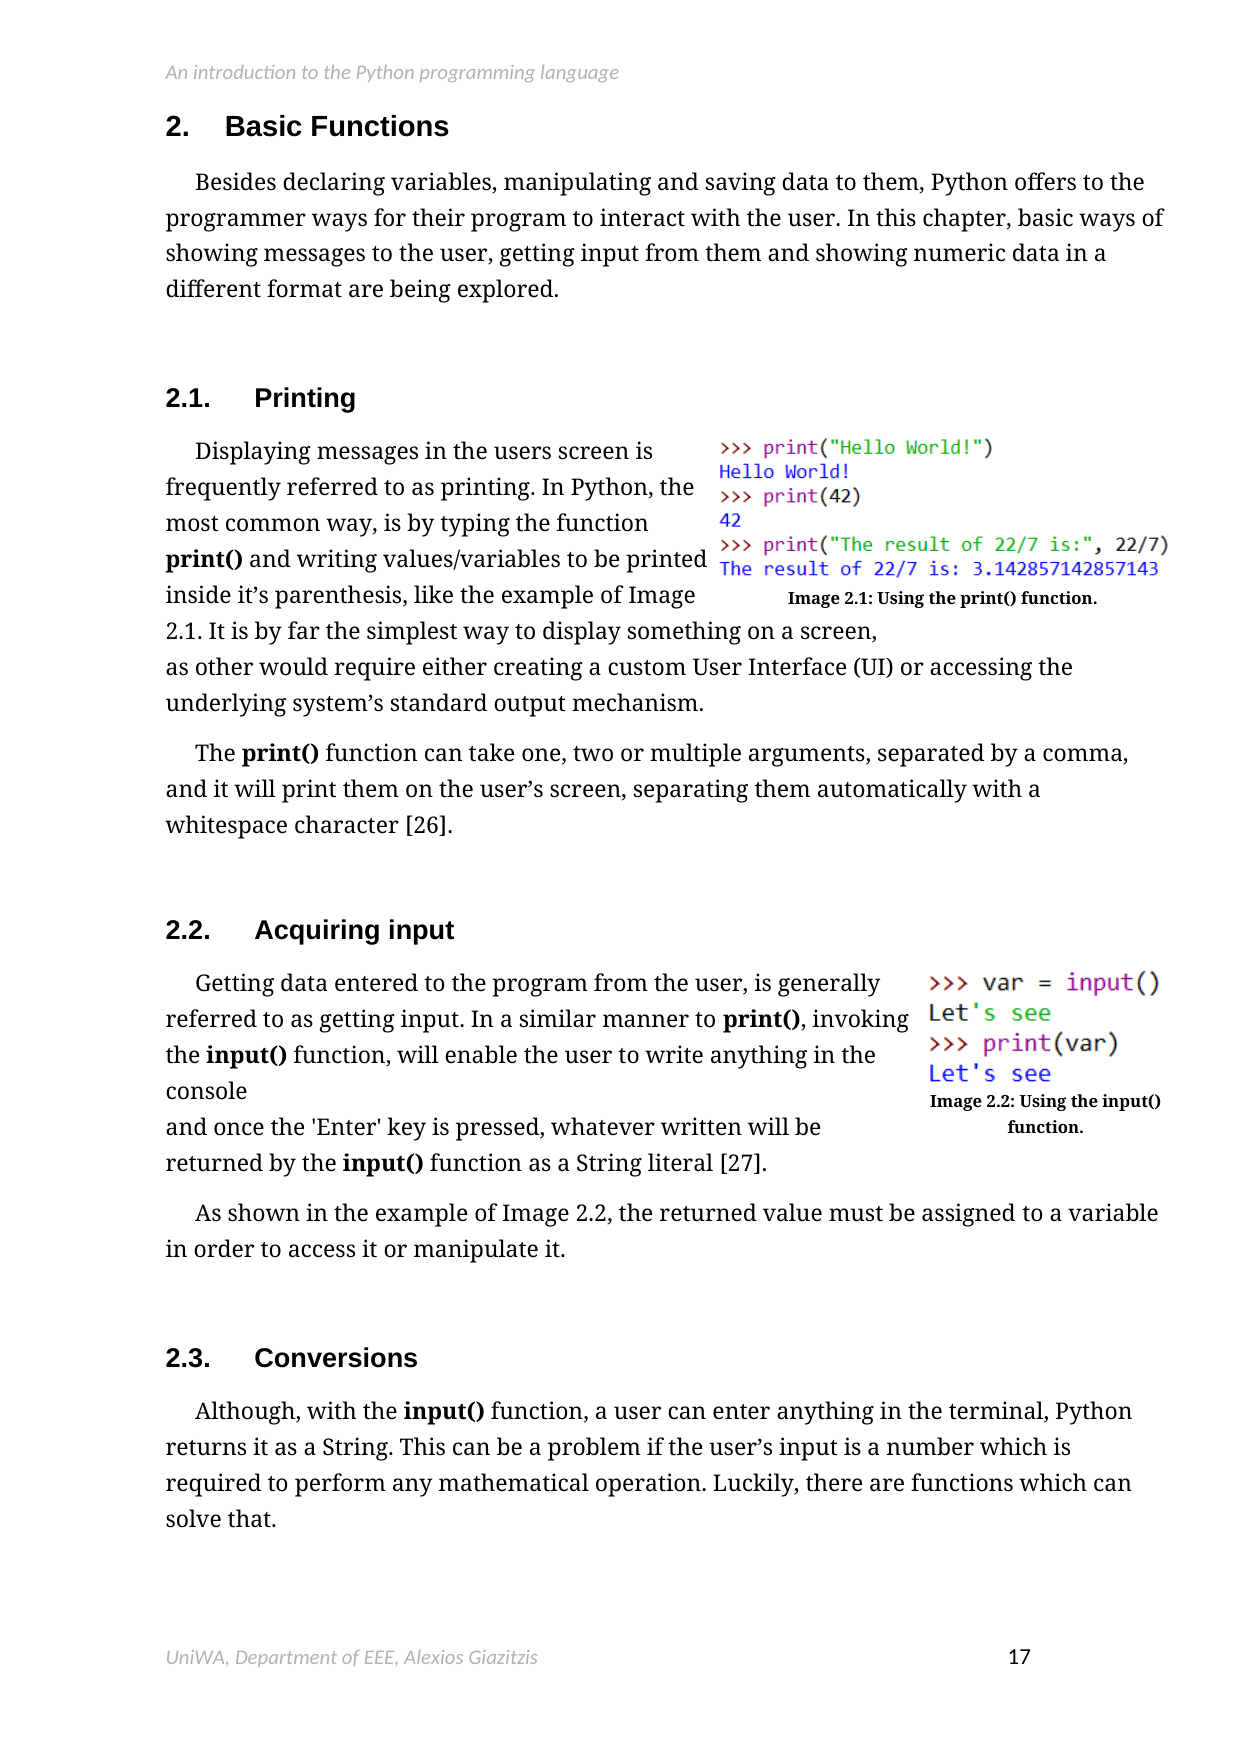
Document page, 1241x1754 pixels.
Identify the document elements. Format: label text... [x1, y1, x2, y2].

text The print() function can take one, two or multiple arguments, separated by a comma, and it will print them on the user’s screen, separating them automatically with a whitespace character [26]. [165, 737, 1169, 840]
picture [921, 967, 1170, 1087]
text Although, with the input() function, a user can enter anything in the terminal, Python returns it as a String. This can be a problem if the user’s input is a number which is required to perform any mathematical operation. Luckily, there are functions which can solve that. [165, 1395, 1169, 1534]
text Image 2.2: Using the input() function. [922, 1087, 1169, 1138]
text Image 2.1: Using the print() function. [716, 583, 1169, 609]
picture [716, 435, 1170, 583]
text As shown in the example of Image 2.2, the returned value must be assigned to a variable in order to access it or manipulate it. [165, 1197, 1169, 1264]
text Besides declaring variables, manipulating and saving data to them, Python offers to the programmer ways for their program to interact with the user. In this chapter, basic ways of showing messages to the user, getting input from them and showing numeric data in a different format are being explored. [165, 166, 1169, 304]
subtitle Acquiring input [165, 914, 1169, 945]
subtitle Printing [165, 382, 1169, 413]
text Displaying messages in the users screen is frequently referred to as printing. In Python, the most common way, is by typing the function print() and writing values/variables to be printed inside it’s parenthesis, like the example of Image 2.1. It is by far the simplest way to display something on a screen, as other would require either creating a custom User Interface (UI) or accessing the underlying system’s standard output mechanism. [165, 435, 1169, 718]
text Getting data entered to the program from the user, is generally referred to as getting input. In a similar manner to print(), invoking the input() function, will enable the user to write anything in the console and once the 'Enter' key is pressed, whatever written will be returned by the input() function as a String literal [27]. [165, 967, 1169, 1178]
subtitle Conversions [165, 1342, 1169, 1373]
subtitle Basic Functions [165, 109, 1169, 143]
